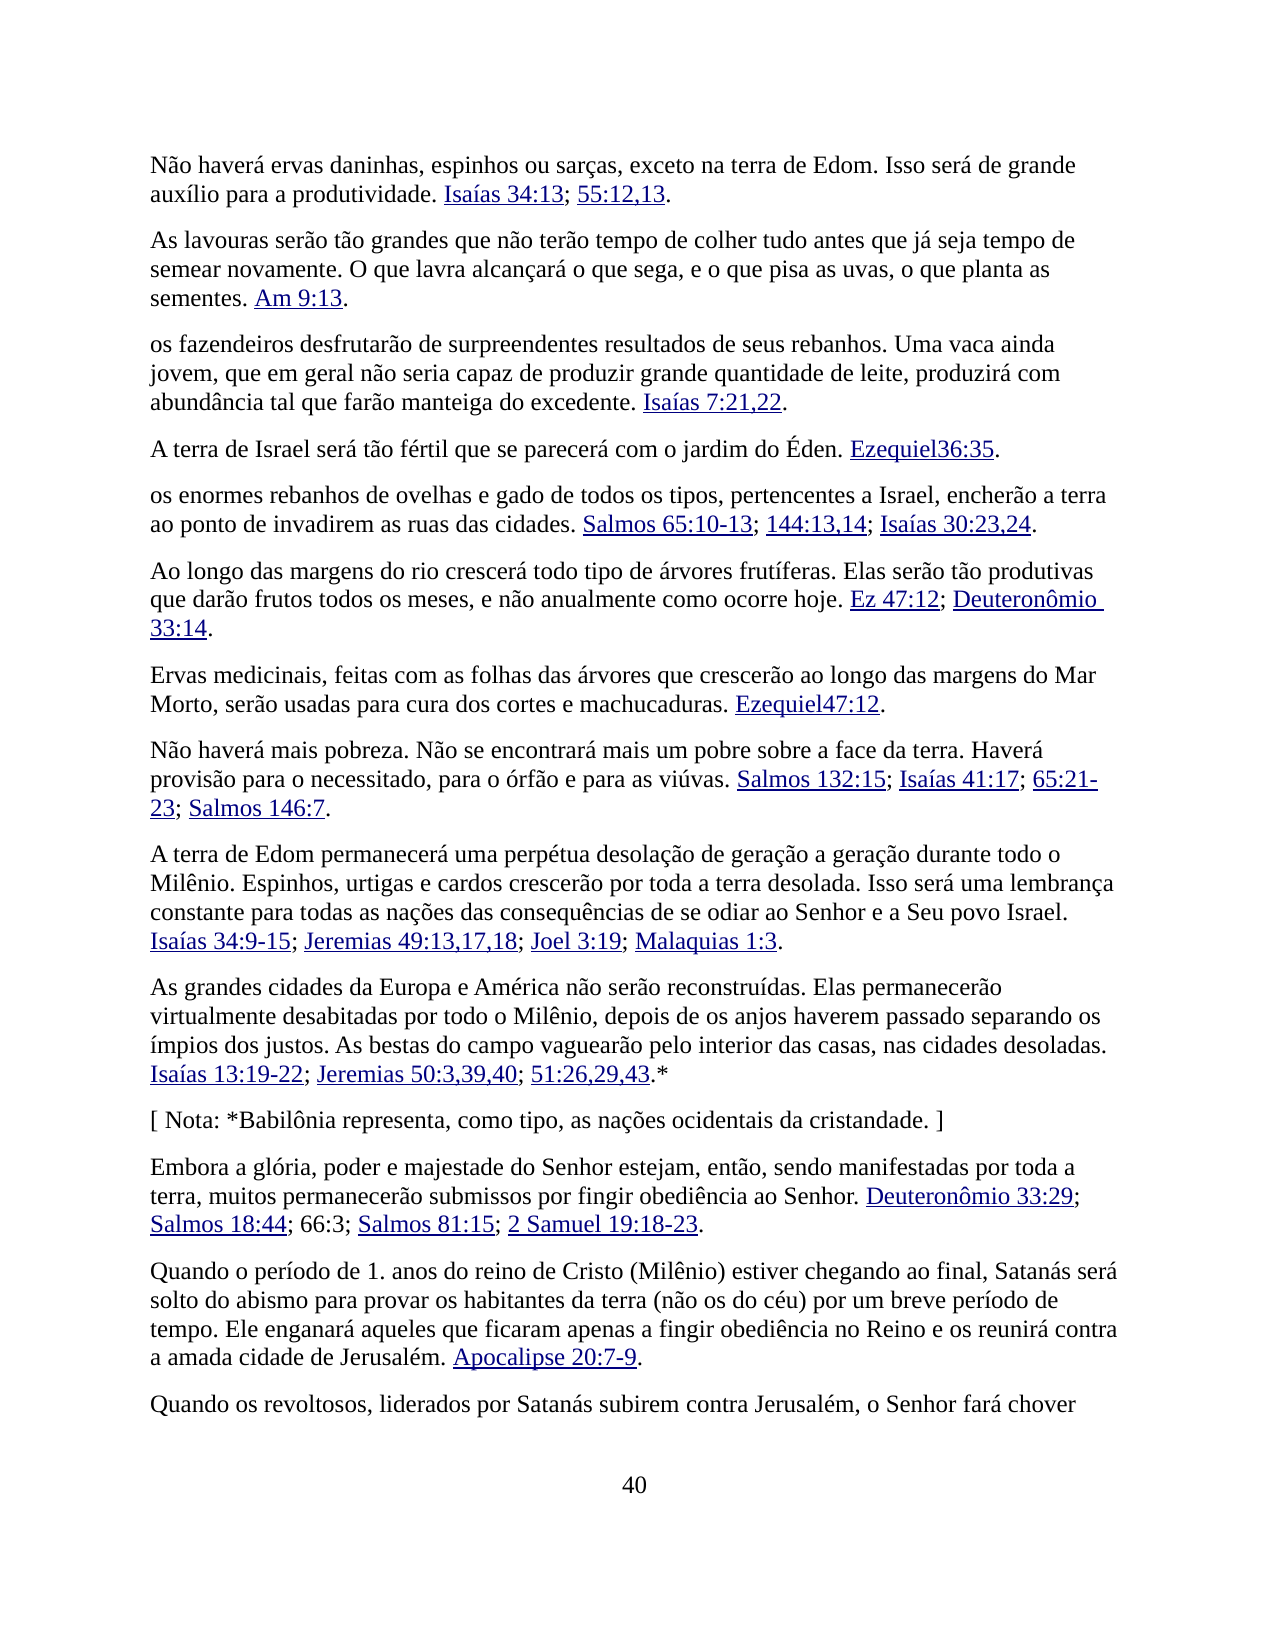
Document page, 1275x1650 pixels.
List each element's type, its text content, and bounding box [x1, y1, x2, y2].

text Não haverá ervas daninhas, espinhos ou sarças, exceto na terra de Edom. Isso será de grande auxílio para a produtividade. Isaías 34:13; 55:12,13. [150, 150, 1125, 207]
text A terra de Edom permanecerá uma perpétua desolação de geração a geração durante todo o Milênio. Espinhos, urtigas e cardos crescerão por toda a terra desolada. Isso será uma lembrança constante para todas as nações das consequências de se odiar ao Senhor e a Seu povo Israel. Isaías 34:9-15; Jeremias 49:13,17,18; Joel 3:19; Malaquias 1:3. [150, 839, 1125, 954]
text As lavouras serão tão grandes que não terão tempo de colher tudo antes que já seja tempo de semear novamente. O que lavra alcançará o que sega, e o que pisa as uvas, o que planta as sementes. Am 9:13. [150, 225, 1125, 312]
text As grandes cidades da Europa e América não serão reconstruídas. Elas permanecerão virtualmente desabitadas por todo o Milênio, depois de os anjos haverem passado separando os ímpios dos justos. As bestas do campo vaguearão pelo interior das casas, nas cidades desoladas. Isaías 13:19-22; Jeremias 50:3,39,40; 51:26,29,43.* [150, 972, 1125, 1087]
text Ervas medicinais, feitas com as folhas das árvores que crescerão ao longo das margens do Mar Morto, serão usadas para cura dos cortes e machucaduras. Ezequiel47:12. [150, 660, 1125, 717]
text Quando os revoltosos, liderados por Satanás subirem contra Jerusalém, o Senhor fará chover [150, 1389, 1125, 1418]
text Não haverá mais pobreza. Não se encontrará mais um pobre sobre a face da terra. Haverá provisão para o necessitado, para o órfão e para as viúvas. Salmos 132:15; Isaías 41:17; 65:21-23; Salmos 146:7. [150, 735, 1125, 822]
text os enormes rebanhos de ovelhas e gado de todos os tipos, pertencentes a Israel, encherão a terra ao ponto de invadirem as ruas das cidades. Salmos 65:10-13; 144:13,14; Isaías 30:23,24. [150, 480, 1125, 538]
text [ Nota: *Babilônia representa, como tipo, as nações ocidentais da cristandade. ] [150, 1105, 1125, 1134]
text os fazendeiros desfrutarão de surpreendentes resultados de seus rebanhos. Uma vaca ainda jovem, que em geral não seria capaz de produzir grande quantidade de leite, produzirá com abundância tal que farão manteiga do excedente. Isaías 7:21,22. [150, 329, 1125, 416]
text Embora a glória, poder e majestade do Senhor estejam, então, sendo manifestadas por toda a terra, muitos permanecerão submissos por fingir obediência ao Senhor. Deuteronômio 33:29; Salmos 18:44; 66:3; Salmos 81:15; 2 Samuel 19:18-23. [150, 1152, 1125, 1238]
text Ao longo das margens do rio crescerá todo tipo de árvores frutíferas. Elas serão tão produtivas que darão frutos todos os meses, e não anualmente como ocorre hoje. Ez 47:12; Deuteronômio 33:14. [150, 556, 1125, 642]
text Quando o período de 1. anos do reino de Cristo (Milênio) estiver chegando ao final, Satanás será solto do abismo para provar os habitantes da terra (não os do céu) por um breve período de tempo. Ele enganará aqueles que ficaram apenas a fingir obediência no Reino e os reunirá contra a amada cidade de Jerusalém. Apocalipse 20:7-9. [150, 1256, 1125, 1371]
text A terra de Israel será tão fértil que se parecerá com o jardim do Éden. Ezequiel36:35. [150, 434, 1125, 462]
